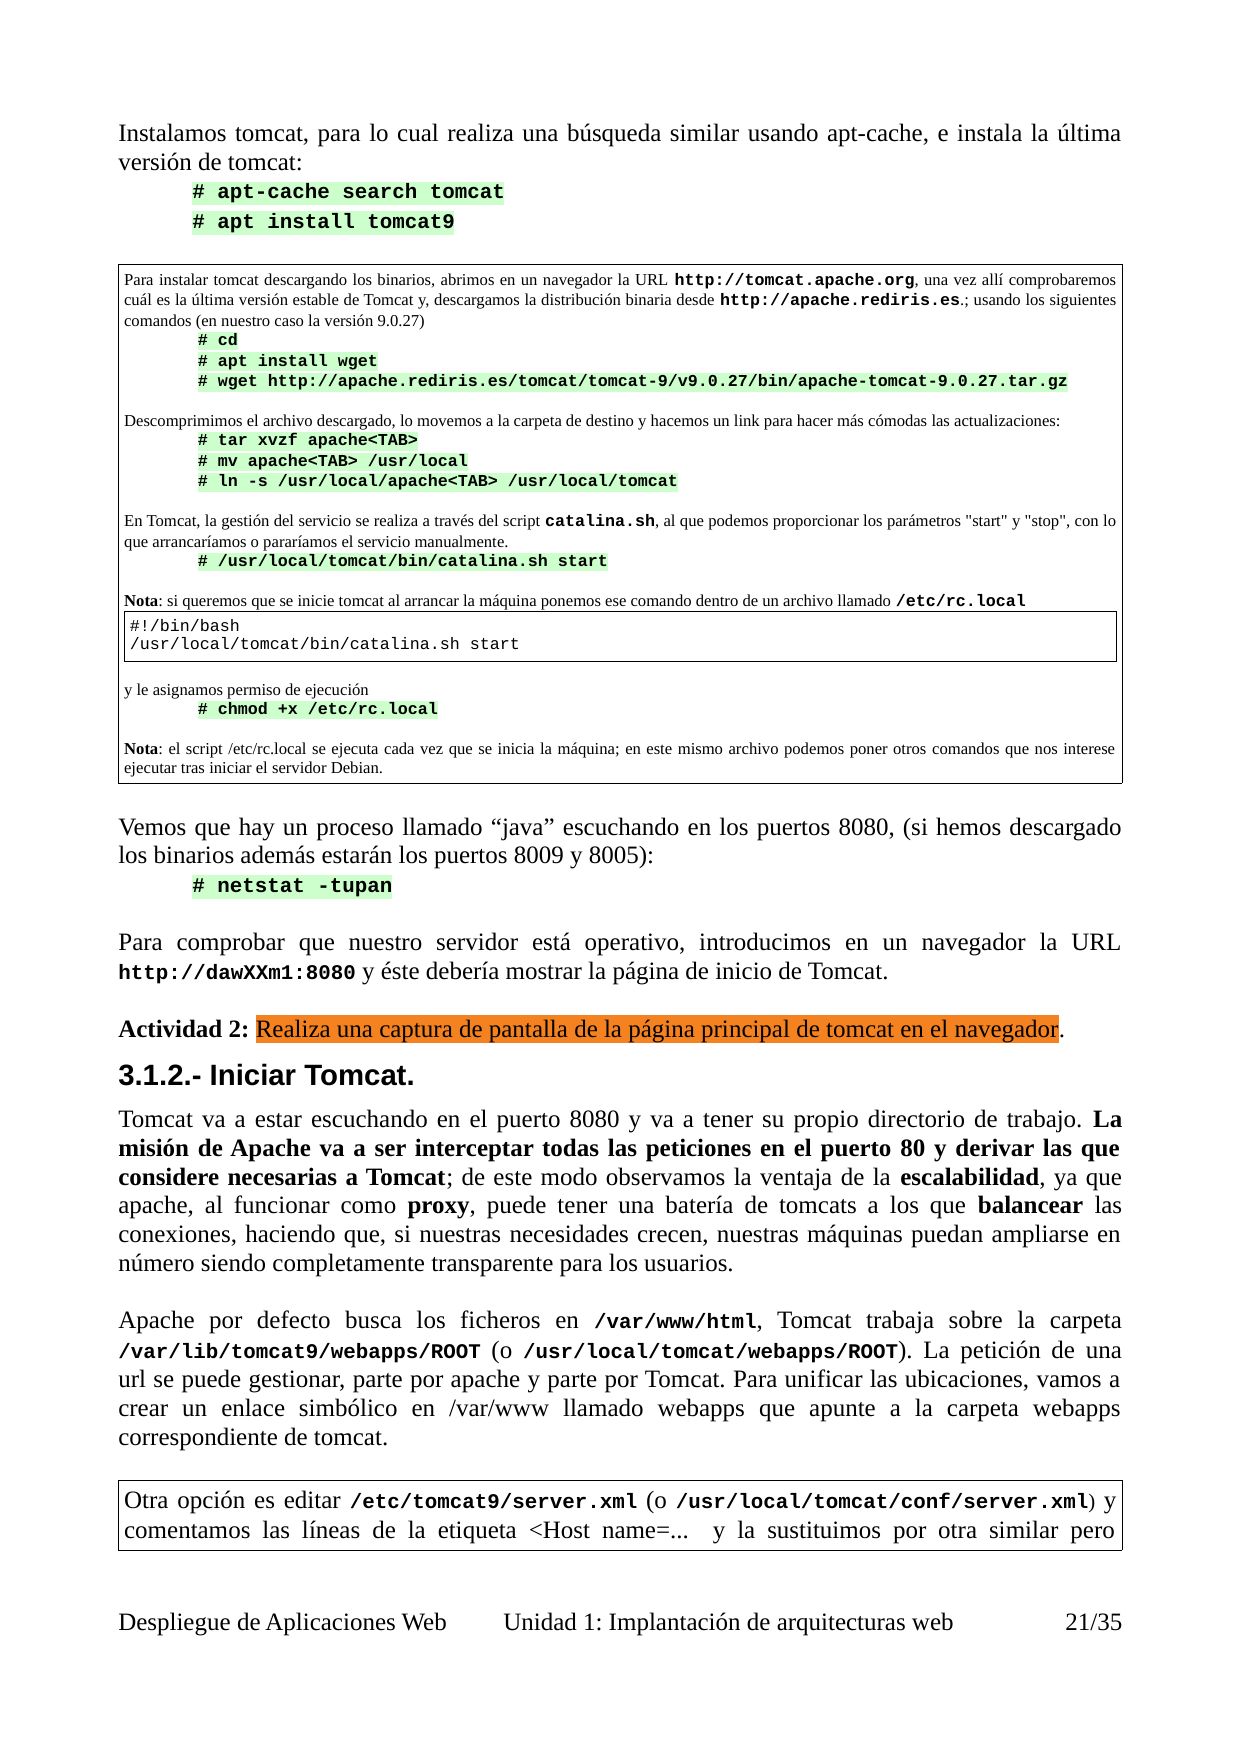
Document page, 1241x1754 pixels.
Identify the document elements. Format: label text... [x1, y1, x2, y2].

text Actividad 2: Realiza una captura de pantalla de la página principal de tomcat en el navegador. [118, 1014, 1122, 1043]
text # netstat -tupan [118, 869, 1122, 899]
table_header Para instalar tomcat descargando los binarios, abrimos en un navegador la URL http://tomcat.apache.org, una vez allí comprobaremos cuál es la última versión estable de Tomcat y, descargamos la distribución binaria desde http://apache.rediris.es.; usando los siguientes comandos (en nuestro caso la versión 9.0.27) # cd # apt install wget # wget http://apache.rediris.es/tomcat/tomcat-9/v9.0.27/bin/apache-tomcat-9.0.27.tar.gz Descomprimimos el archivo descargado, lo movemos a la carpeta de destino y hacemos un link para hacer más cómodas las actualizaciones: # tar xvzf apache<TAB> # mv apache<TAB> /usr/local # ln -s /usr/local/apache<TAB> /usr/local/tomcat En Tomcat, la gestión del servicio se realiza a través del script catalina.sh, al que podemos proporcionar los parámetros "start" y "stop", con lo que arrancaríamos o pararíamos el servicio manualmente. # /usr/local/tomcat/bin/catalina.sh start Nota: si queremos que se inicie tomcat al arrancar la máquina ponemos ese comando dentro de un archivo llamado /etc/rc.local y le asignamos permiso de ejecución # chmod +x /etc/rc.local Nota: el script /etc/rc.local se ejecuta cada vez que se inicia la máquina; en este mismo archivo podemos poner otros comandos que nos interese ejecutar tras iniciar el servidor Debian. [119, 265, 1122, 783]
text Instalamos tomcat, para lo cual realiza una búsqueda similar usando apt-cache, e instala la última versión de tomcat: [118, 118, 1122, 176]
table_header #!/bin/bash /usr/local/tomcat/bin/catalina.sh start [125, 612, 1116, 661]
text Tomcat va a estar escuchando en el puerto 8080 y va a tener su propio directorio de trabajo. La misión de Apache va a ser interceptar todas las peticiones en el puerto 80 y derivar las que considere necesarias a Tomcat; de este modo observamos la ventaja de la escalabilidad, ya que apache, al funcionar como proxy, puede tener una batería de tomcats a los que balancear las conexiones, haciendo que, si nuestras necesidades crecen, nuestras máquinas puedan ampliarse en número siendo completamente transparente para los usuarios. [118, 1104, 1122, 1277]
subtitle 3.1.2.- Iniciar Tomcat. [118, 1058, 1122, 1092]
text Vemos que hay un proceso llamado “java” escuchando en los puertos 8080, (si hemos descargado los binarios además estarán los puertos 8009 y 8005): [118, 812, 1122, 869]
text Para comprobar que nuestro servidor está operativo, introducimos en un navegador la URL http://dawXXm1:8080 y éste debería mostrar la página de inicio de Tomcat. [118, 927, 1122, 986]
text # apt install tomcat9 [118, 205, 1122, 235]
text # apt-cache search tomcat [118, 176, 1122, 205]
table_header Otra opción es editar /etc/tomcat9/server.xml (o /usr/local/tomcat/conf/server.xml) y comentamos las líneas de la etiqueta <Host name=... y la sustituimos por otra similar pero [119, 1481, 1122, 1549]
text Apache por defecto busca los ficheros en /var/www/html, Tomcat trabaja sobre la carpeta /var/lib/tomcat9/webapps/ROOT (o /usr/local/tomcat/webapps/ROOT). La petición de una url se puede gestionar, parte por apache y parte por Tomcat. Para unificar las ubicaciones, vamos a crear un enlace simbólico en /var/www llamado webapps que apunte a la carpeta webapps correspondiente de tomcat. [118, 1305, 1122, 1451]
